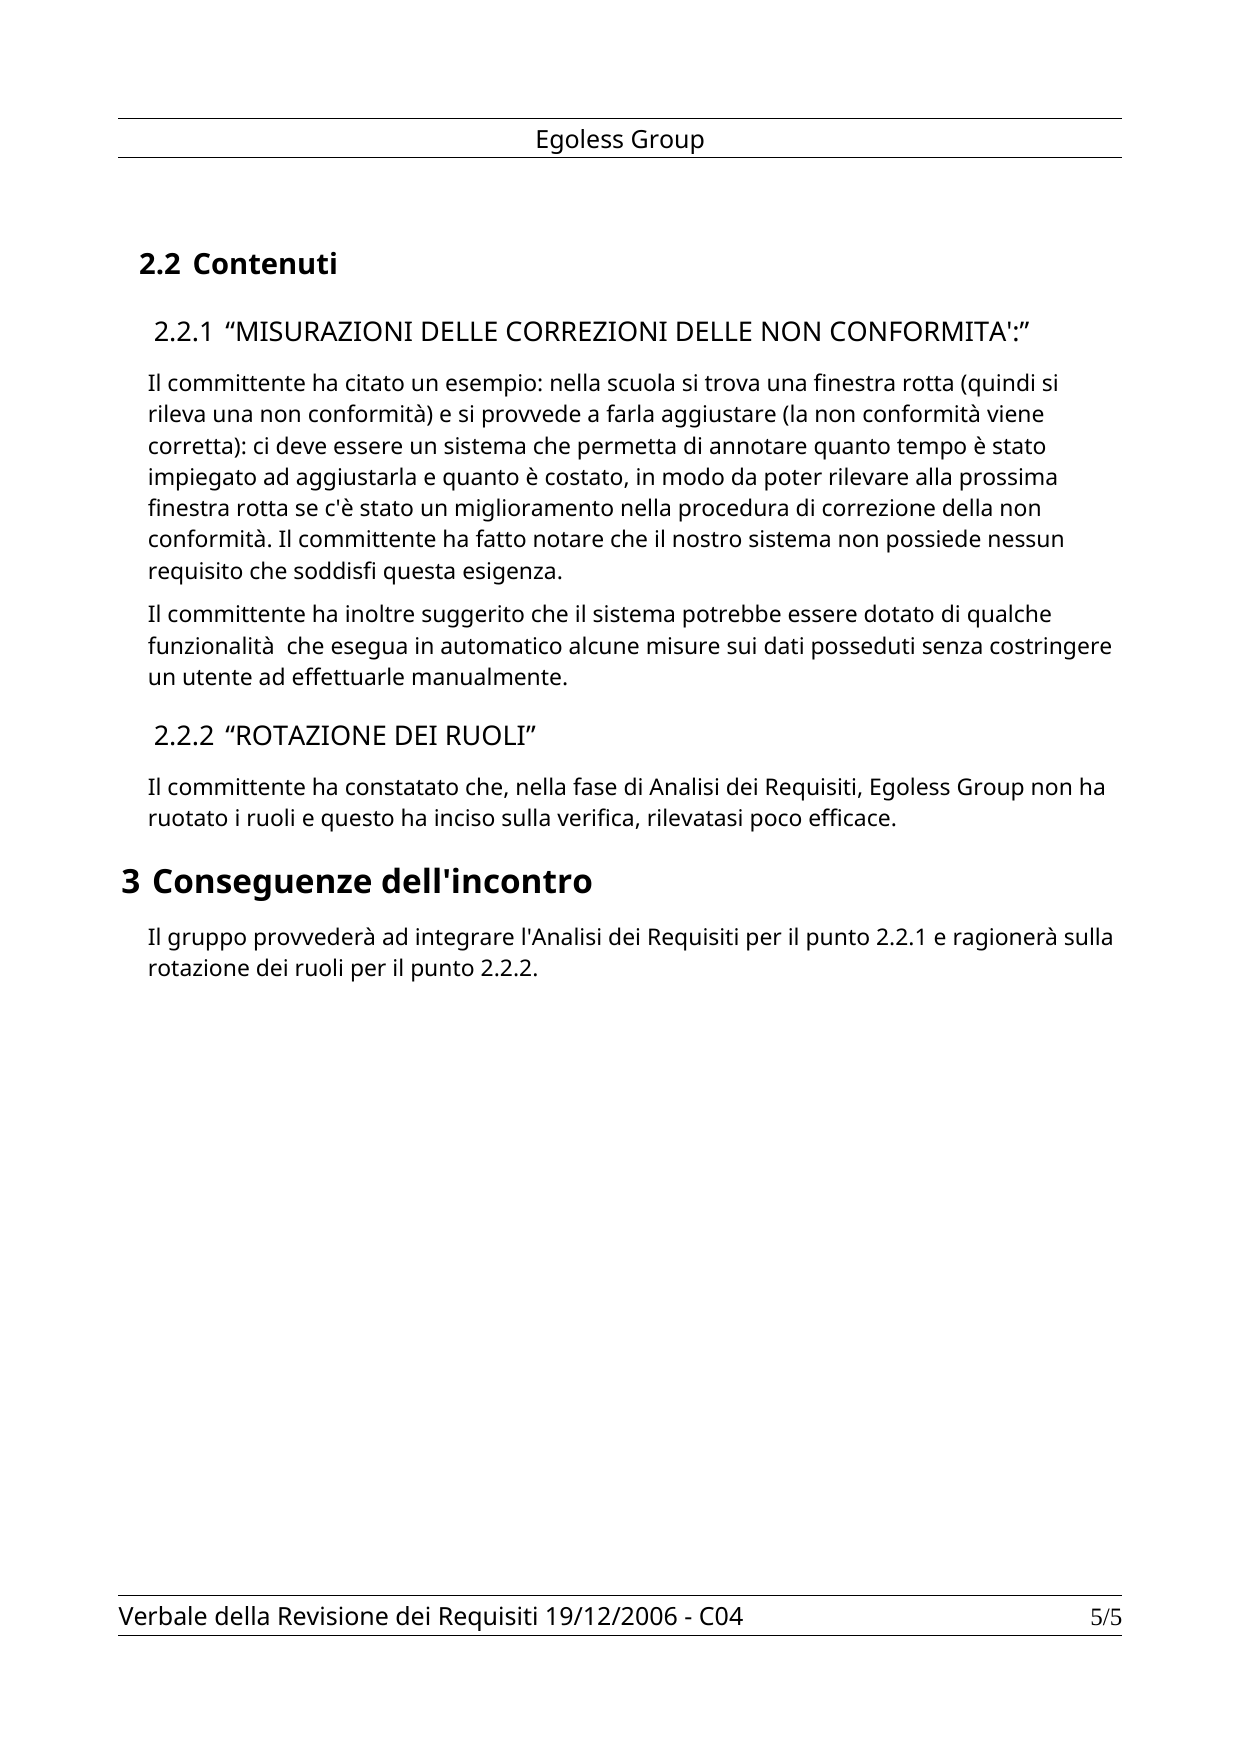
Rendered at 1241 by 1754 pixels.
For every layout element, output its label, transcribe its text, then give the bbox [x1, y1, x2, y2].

text Il committente ha citato un esempio: nella scuola si trova una finestra rotta (quindi si rileva una non conformità) e si provvede a farla aggiustare (la non conformità viene corretta): ci deve essere un sistema che permetta di annotare quanto tempo è stato impiegato ad aggiustarla e quanto è costato, in modo da poter rilevare alla prossima finestra rotta se c'è stato un miglioramento nella procedura di correzione della non conformità. Il committente ha fatto notare che il nostro sistema non possiede nessun requisito che soddisfi questa esigenza. [148, 367, 1122, 586]
subtitle “MISURAZIONI DELLE CORREZIONI DELLE NON CONFORMITA':” [153, 313, 1122, 349]
text Il committente ha inoltre suggerito che il sistema potrebbe essere dotato di qualche funzionalità che esegua in automatico alcune misure sui dati posseduti senza costringere un utente ad effettuarle manualmente. [148, 598, 1122, 692]
subtitle “ROTAZIONE DEI RUOLI” [153, 716, 1122, 753]
text Il gruppo provvederà ad integrare l'Analisi dei Requisiti per il punto 2.2.1 e ragionerà sulla rotazione dei ruoli per il punto 2.2.2. [148, 921, 1122, 983]
subtitle Contenuti [139, 243, 1122, 283]
text Il committente ha constatato che, nella fase di Analisi dei Requisiti, Egoless Group non ha ruotato i ruoli e questo ha inciso sulla verifica, rilevatasi poco efficace. [148, 771, 1122, 833]
subtitle Conseguenze dell'incontro [121, 858, 1122, 903]
